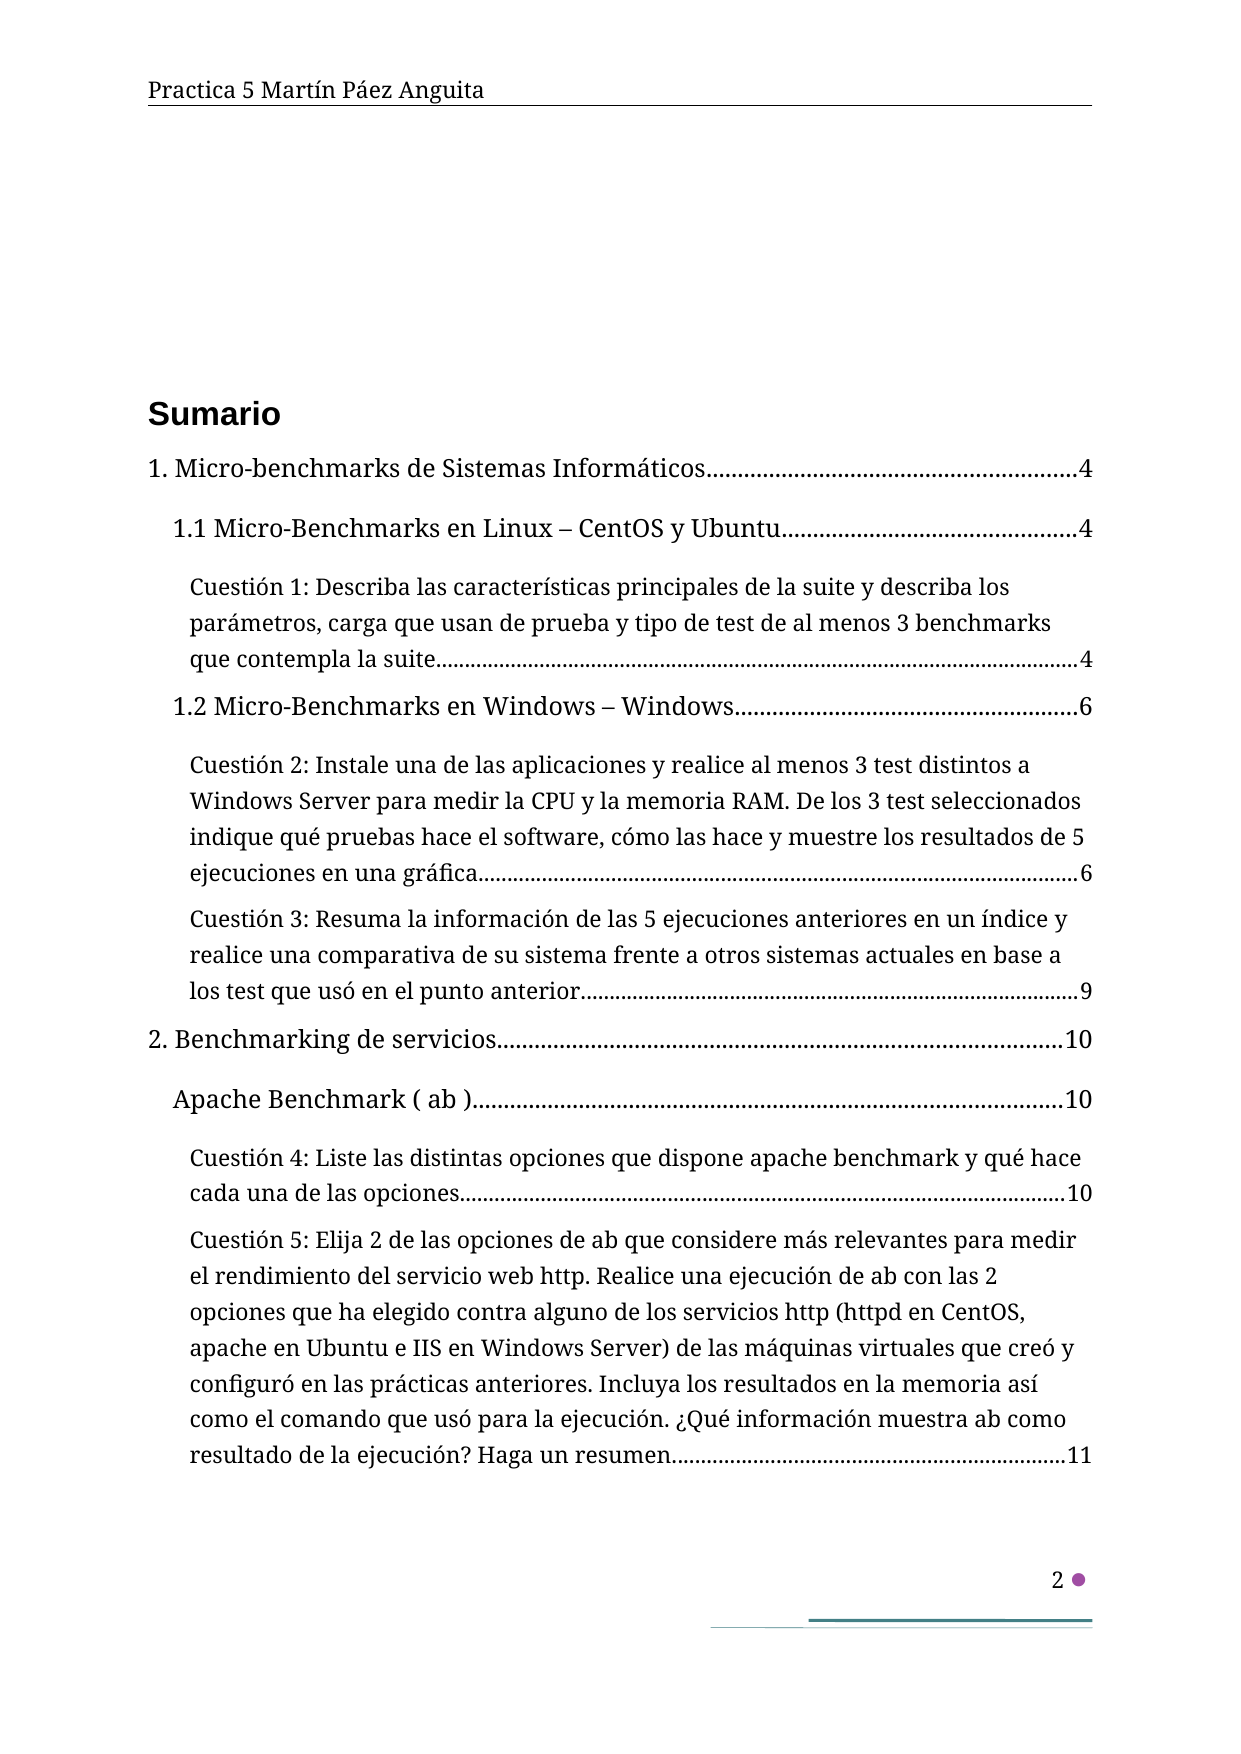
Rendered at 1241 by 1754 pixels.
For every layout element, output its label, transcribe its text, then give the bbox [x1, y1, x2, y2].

text 1. Micro-benchmarks de Sistemas Informáticos 4 [148, 451, 1092, 485]
subtitle Sumario [148, 394, 1092, 433]
text Cuestión 1: Describa las características principales de la suite y describa los parámetros, carga que usan de prueba y tipo de test de al menos 3 benchmarks que contempla la suite. 4 [189, 571, 1092, 674]
text 1.2 Micro-Benchmarks en Windows – Windows 6 [173, 689, 1092, 723]
text Cuestión 3: Resuma la información de las 5 ejecuciones anteriores en un índice y realice una comparativa de su sistema frente a otros sistemas actuales en base a los test que usó en el punto anterior. 9 [189, 903, 1092, 1006]
text Cuestión 4: Liste las distintas opciones que dispone apache benchmark y qué hace cada una de las opciones. 10 [189, 1141, 1092, 1209]
text Cuestión 2: Instale una de las aplicaciones y realice al menos 3 test distintos a Windows Server para medir la CPU y la memoria RAM. De los 3 test seleccionados indique qué pruebas hace el software, cómo las hace y muestre los resultados de 5 ejecuciones en una gráfica. 6 [189, 749, 1092, 888]
text 2. Benchmarking de servicios 10 [148, 1021, 1092, 1056]
text Cuestión 5: Elija 2 de las opciones de ab que considere más relevantes para medir el rendimiento del servicio web http. Realice una ejecución de ab con las 2 opciones que ha elegido contra alguno de los servicios http (httpd en CentOS, apache en Ubuntu e IIS en Windows Server) de las máquinas virtuales que creó y configuró en las prácticas anteriores. Incluya los resultados en la memoria así como el comando que usó para la ejecución. ¿Qué información muestra ab como resultado de la ejecución? Haga un resumen. 11 [189, 1224, 1092, 1471]
text 1.1 Micro-Benchmarks en Linux – CentOS y Ubuntu 4 [173, 511, 1092, 545]
text Apache Benchmark ( ab ) 10 [173, 1081, 1092, 1116]
